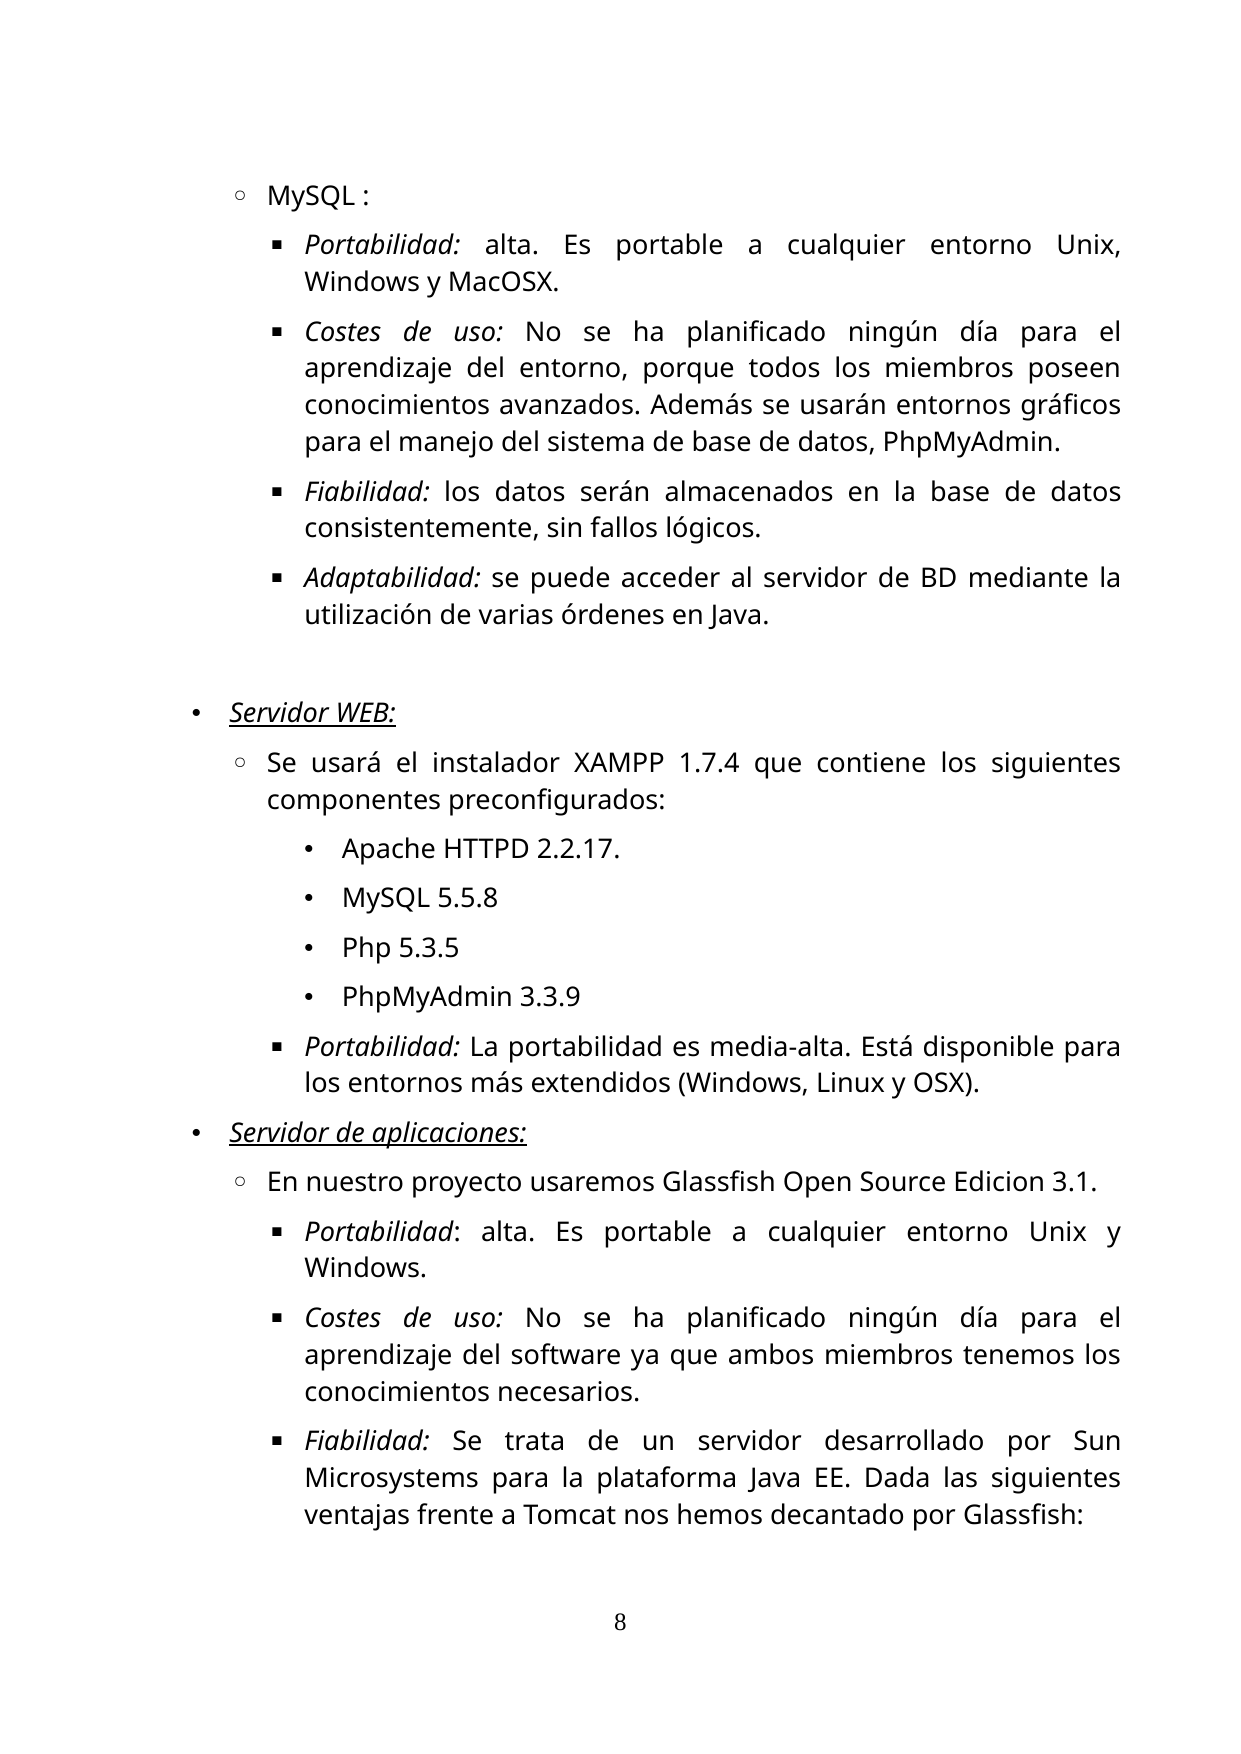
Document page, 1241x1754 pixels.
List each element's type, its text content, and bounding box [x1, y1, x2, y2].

list Portabilidad: alta. Es portable a cualquier entorno Unix, Windows y MacOSX. [267, 226, 1122, 299]
list Se usará el instalador XAMPP 1.7.4 que contiene los siguientes componentes preconfigurados: [229, 743, 1122, 817]
list En nuestro proyecto usaremos Glassfish Open Source Edicion 3.1. [229, 1163, 1122, 1199]
list Portabilidad: La portabilidad es media-alta. Está disponible para los entornos más extendidos (Windows, Linux y OSX). [267, 1027, 1122, 1101]
list Costes de uso: No se ha planificado ningún día para el aprendizaje del entorno, porque todos los miembros poseen conocimientos avanzados. Además se usarán entornos gráficos para el manejo del sistema de base de datos, PhpMyAdmin. [267, 312, 1122, 459]
list Portabilidad: alta. Es portable a cualquier entorno Unix y Windows. [267, 1212, 1122, 1286]
list Php 5.3.5 [304, 928, 1122, 965]
list Apache HTTPD 2.2.17. [304, 829, 1122, 866]
list Fiabilidad: Se trata de un servidor desarrollado por Sun Microsystems para la plataforma Java EE. Dada las siguientes ventajas frente a Tomcat nos hemos decantado por Glassfish: [267, 1421, 1122, 1532]
list Fiabilidad: los datos serán almacenados en la base de datos consistentemente, sin fallos lógicos. [267, 472, 1122, 546]
list MySQL : [229, 176, 1122, 213]
list Costes de uso: No se ha planificado ningún día para el aprendizaje del software ya que ambos miembros tenemos los conocimientos necesarios. [267, 1298, 1122, 1409]
list MySQL 5.5.8 [304, 879, 1122, 916]
list PhpMyAdmin 3.3.9 [304, 978, 1122, 1014]
list Servidor de aplicaciones: [192, 1113, 1122, 1150]
list Adaptabilidad: se puede acceder al servidor de BD mediante la utilización de varias órdenes en Java. [267, 558, 1122, 632]
list Servidor WEB: [192, 694, 1122, 731]
